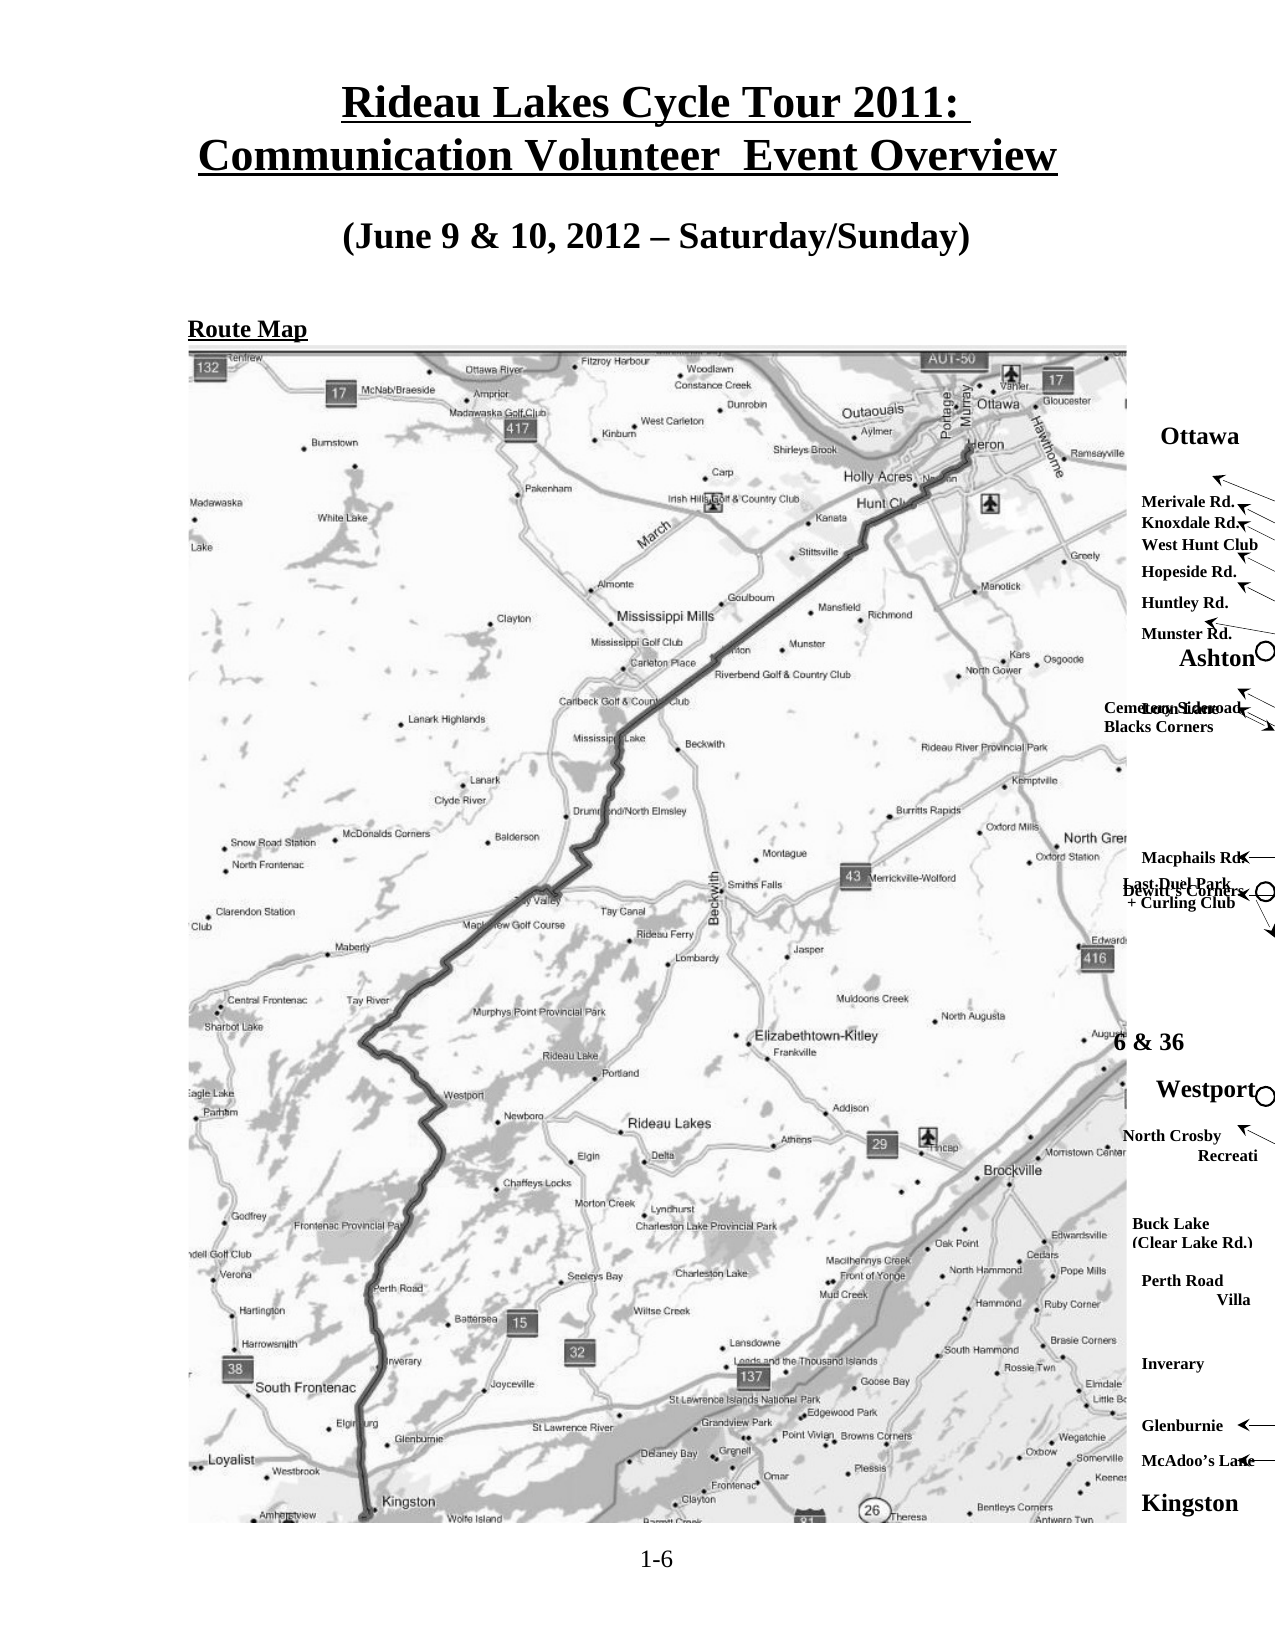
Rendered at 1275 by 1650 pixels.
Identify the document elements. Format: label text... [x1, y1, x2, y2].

subtitle Knoxdale Rd. [1141, 513, 1258, 532]
subtitle Inverary [1141, 1354, 1258, 1373]
subtitle Blacks Corners [1104, 716, 1258, 736]
subtitle (Clear Lake Rd.) [1132, 1233, 1258, 1247]
subtitle Rideau Lakes Cycle Tour 2011: [187, 75, 1125, 128]
subtitle North Crosby Recreation Centre [1123, 1126, 1258, 1164]
subtitle Ashton [1179, 643, 1258, 672]
text Communication Volunteer Event Overview [187, 128, 1125, 180]
subtitle Macphails Rd. [1141, 848, 1258, 867]
subtitle Kingston [1141, 1488, 1258, 1517]
subtitle Hopeside Rd. [1141, 562, 1258, 581]
subtitle Merivale Rd. [1141, 491, 1258, 511]
subtitle McAdoo’s Lane [1141, 1451, 1258, 1470]
subtitle West Hunt Club [1141, 535, 1258, 554]
subtitle Buck Lake [1132, 1214, 1258, 1233]
subtitle Ottawa [1160, 421, 1258, 450]
subtitle + Curling Club [1123, 900, 1258, 912]
subtitle Perth Road Village [1141, 1271, 1258, 1309]
subtitle Westport [1156, 1074, 1258, 1103]
subtitle Dewitt’s Corners [1123, 881, 1258, 900]
subtitle Last Duel Park [1123, 874, 1258, 881]
text (June 9 & 10, 2012 – Saturday/Sunday) [187, 214, 1125, 257]
subtitle Cemetery Sideroad [1104, 698, 1258, 716]
subtitle Perth [1198, 867, 1258, 874]
subtitle 6 & 36 [1188, 1027, 1258, 1056]
subtitle Glenburnie [1141, 1415, 1258, 1434]
text Route Map [187, 314, 1125, 343]
subtitle Munster Rd. [1141, 624, 1258, 643]
picture [188, 345, 1127, 1523]
subtitle Huntley Rd. [1141, 593, 1258, 612]
